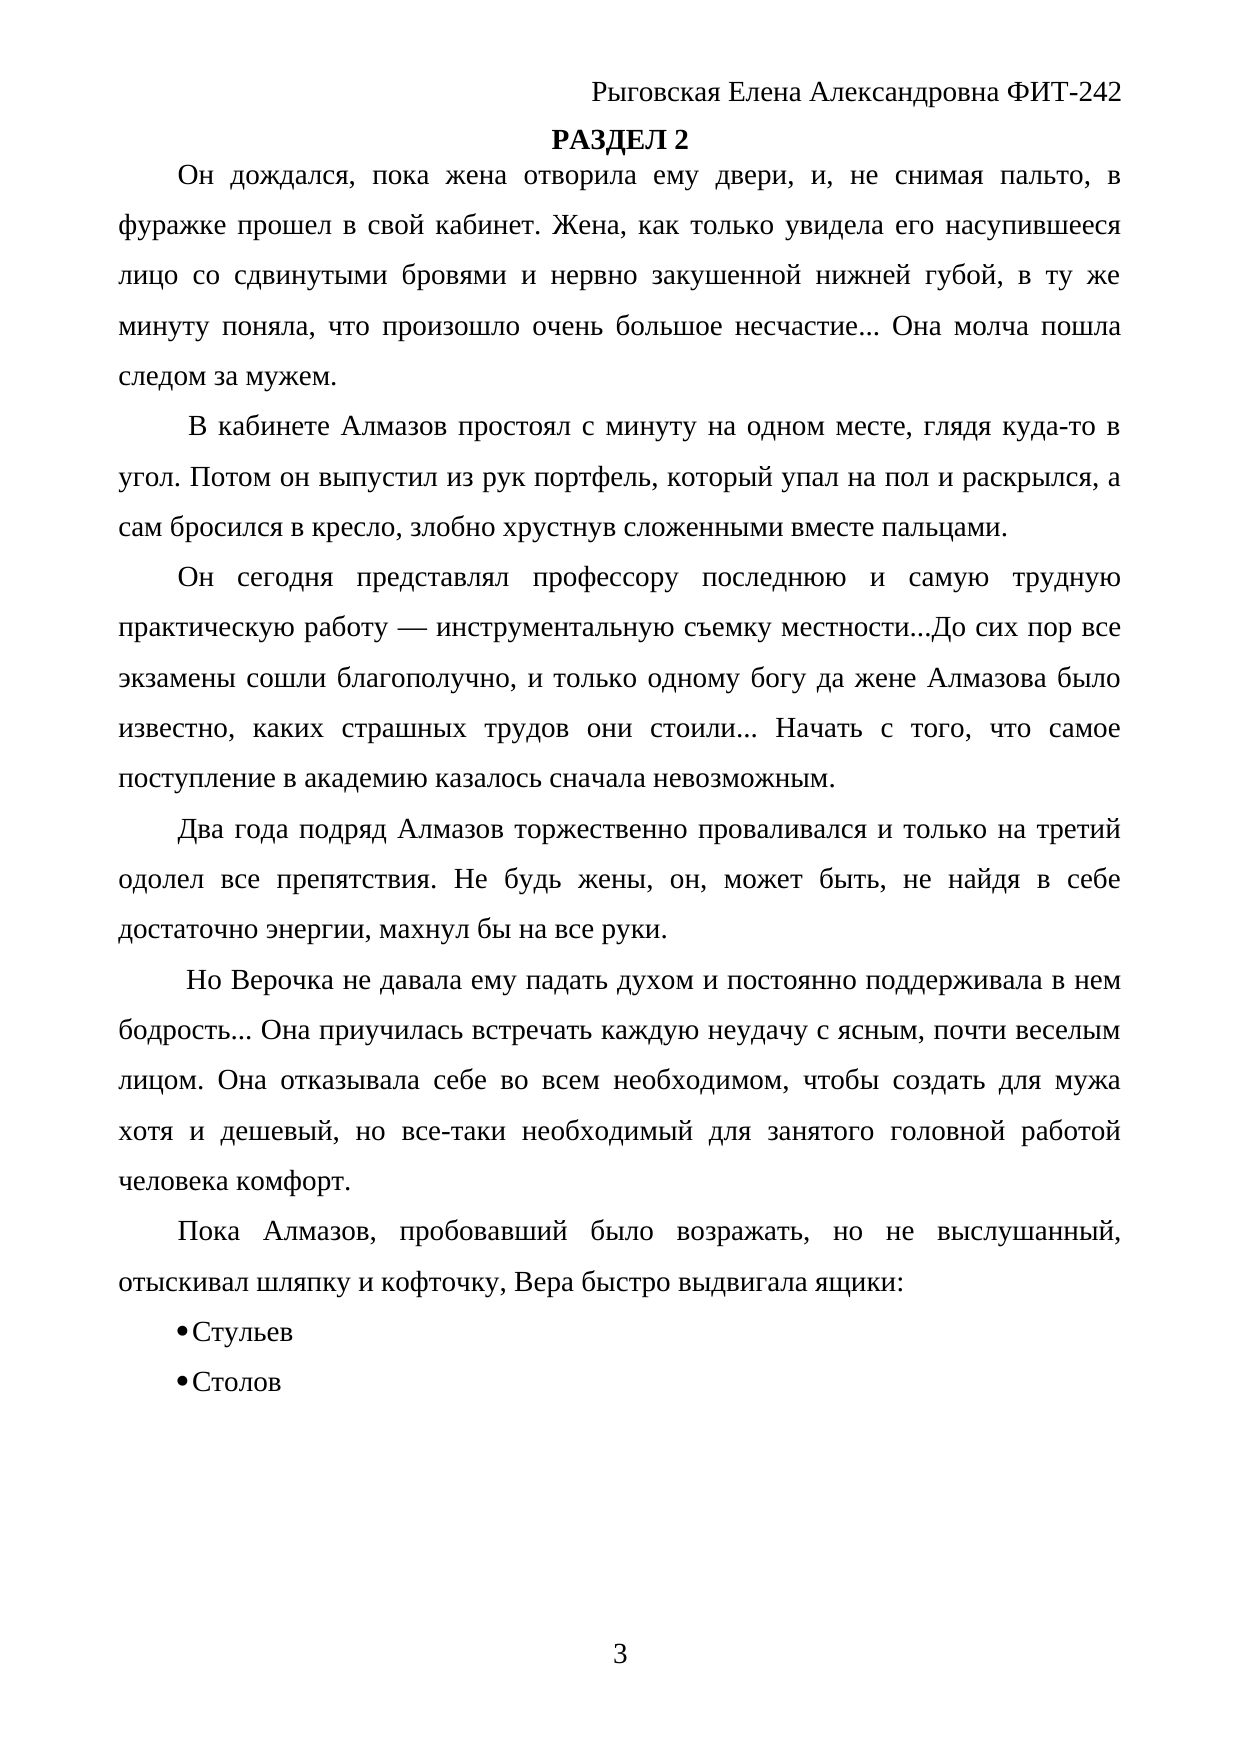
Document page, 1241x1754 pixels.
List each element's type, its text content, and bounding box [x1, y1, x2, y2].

subtitle РАЗДЕЛ 2 [118, 122, 1122, 156]
list Стульев [118, 1314, 1122, 1348]
text Он сегодня представлял профессору последнюю и самую трудную практическую работу — инструментальную съемку местности...До сих пор все экзамены сошли благополучно, и только одному богу да жене Алмазова было известно, каких страшных трудов они стоили... Начать с того, что самое поступление в академию казалось сначала невозможным. [118, 559, 1122, 794]
text Но Верочка не давала ему падать духом и постоянно поддерживала в нем бодрость... Она приучилась встречать каждую неудачу с ясным, почти веселым лицом. Она отказывала себе во всем необходимом, чтобы создать для мужа хотя и дешевый, но все-таки необходимый для занятого головной работой человека комфорт. [118, 962, 1122, 1197]
text Он дождался, пока жена отворила ему двери, и, не снимая пальто, в фуражке прошел в свой кабинет. Жена, как только увидела его насупившееся лицо со сдвинутыми бровями и нервно закушенной нижней губой, в ту же минуту поняла, что произошло очень большое несчастие... Она молча пошла следом за мужем. [118, 157, 1122, 392]
list Столов [118, 1364, 1122, 1398]
text Пока Алмазов, пробовавший было возражать, но не выслушанный, отыскивал шляпку и кофточку, Вера быстро выдвигала ящики: [118, 1213, 1122, 1297]
text В кабинете Алмазов простоял с минуту на одном месте, глядя куда-то в угол. Потом он выпустил из рук портфель, который упал на пол и раскрылся, а сам бросился в кресло, злобно хрустнув сложенными вместе пальцами. [118, 408, 1122, 542]
text Два года подряд Алмазов торжественно проваливался и только на третий одолел все препятствия. Не будь жены, он, может быть, не найдя в себе достаточно энергии, махнул бы на все руки. [118, 811, 1122, 945]
